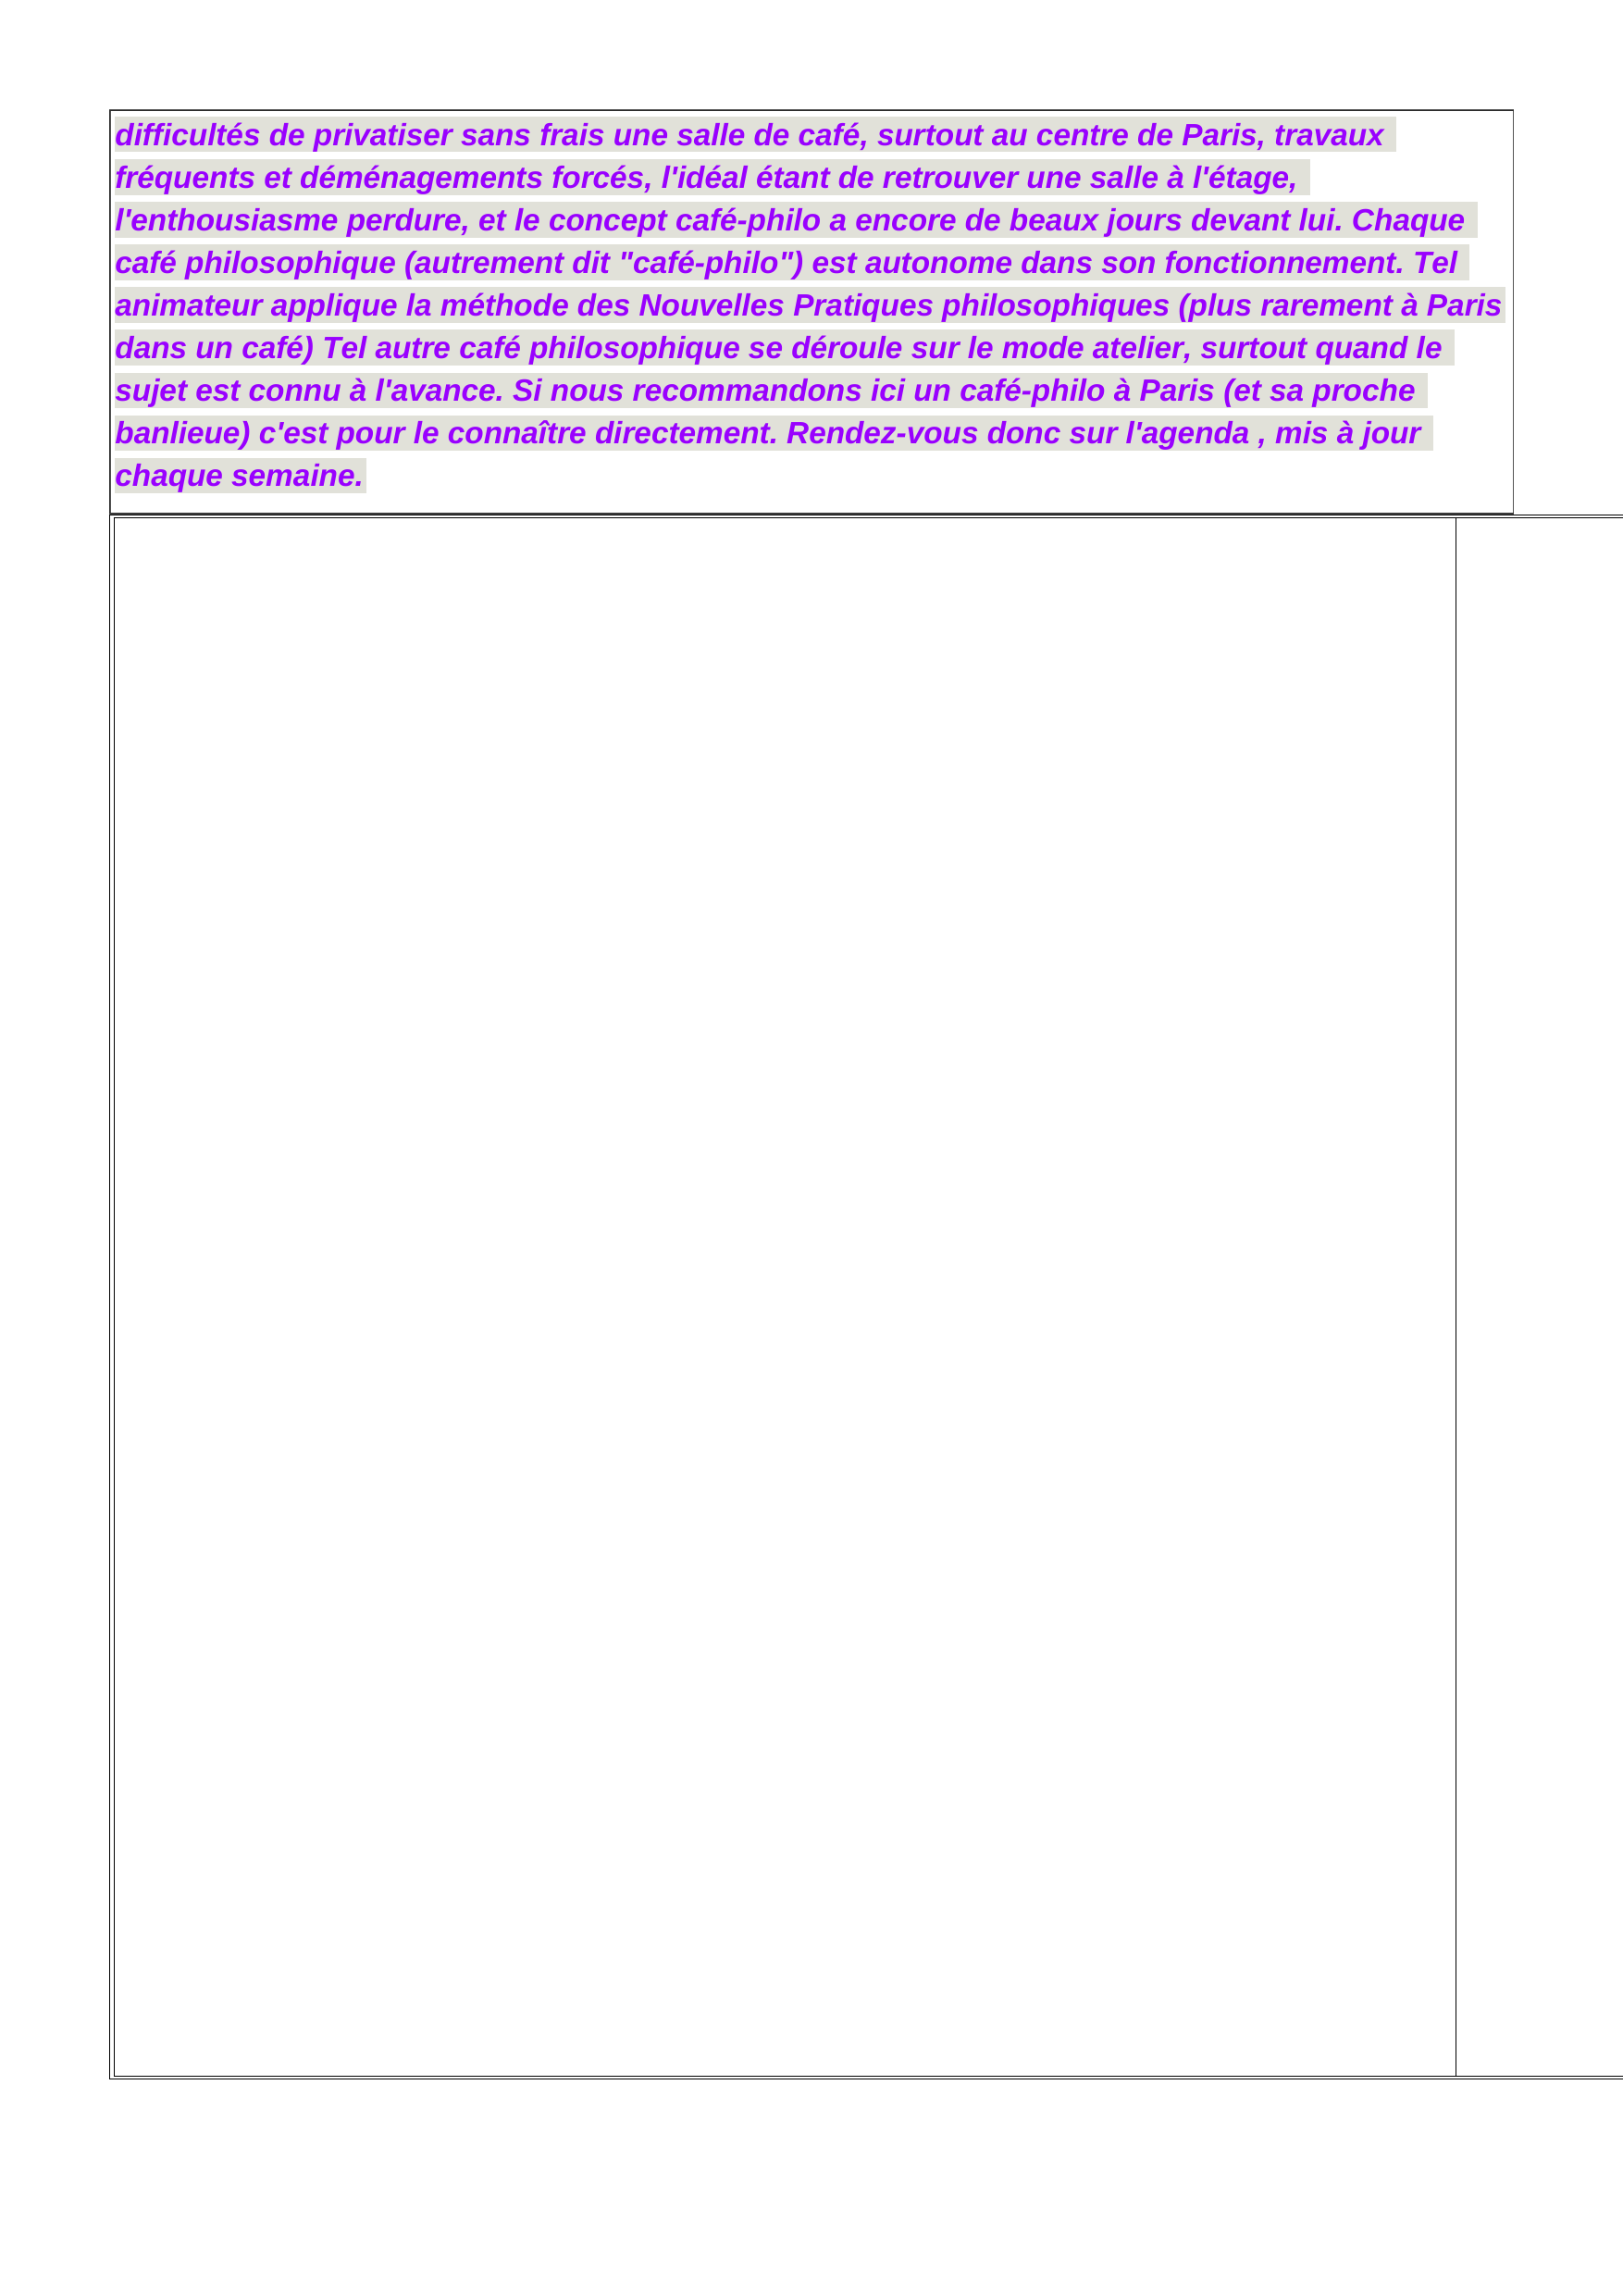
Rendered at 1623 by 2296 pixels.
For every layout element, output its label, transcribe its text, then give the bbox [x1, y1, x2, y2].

table_header [110, 515, 1623, 2079]
table_header [1456, 518, 1623, 2076]
table_header [115, 518, 1456, 2076]
table_header difficultés de privatiser sans frais une salle de café, surtout au centre de Paris, travaux fréquents et déménagements forcés, l'idéal étant de retrouver une salle à l'étage, l'enthousiasme perdure, et le concept café-philo a encore de beaux jours devant lui. Chaque café philosophique (autrement dit "café-philo") est autonome dans son fonctionnement. Tel animateur applique la méthode des Nouvelles Pratiques philosophiques (plus rarement à Paris dans un café) Tel autre café philosophique se déroule sur le mode atelier, surtout quand le sujet est connu à l'avance. Si nous recommandons ici un café-philo à Paris (et sa proche banlieue) c'est pour le connaître directement. Rendez-vous donc sur l'agenda , mis à jour chaque semaine. [111, 112, 1513, 513]
